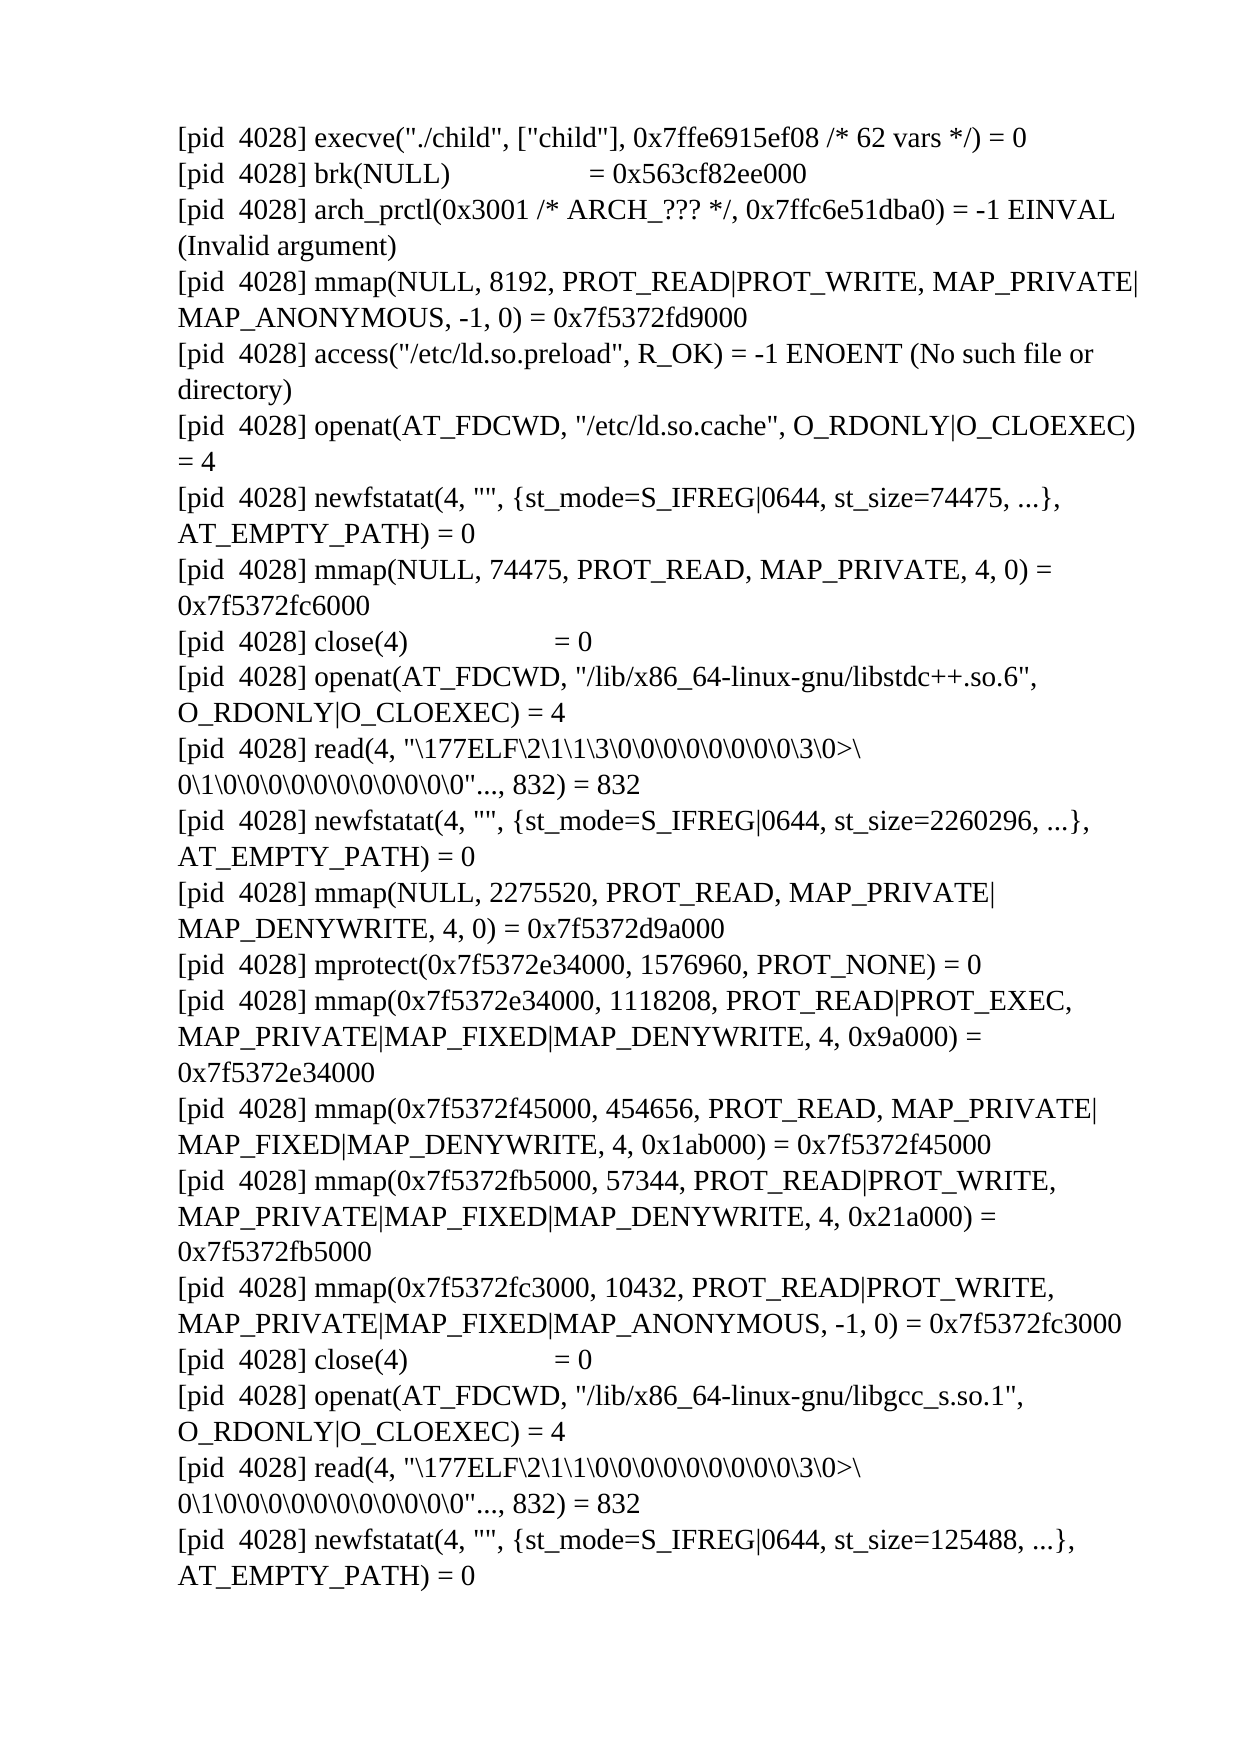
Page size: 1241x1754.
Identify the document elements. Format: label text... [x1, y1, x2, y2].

text [pid 4028] brk(NULL) = 0x563cf82ee000 [177, 154, 1152, 190]
text [pid 4028] execve("./child", ["child"], 0x7ffe6915ef08 /* 62 vars */) = 0 [177, 118, 1152, 154]
text [pid 4028] mmap(NULL, 8192, PROT_READ|PROT_WRITE, MAP_PRIVATE|MAP_ANONYMOUS, -1, 0) = 0x7f5372fd9000 [177, 262, 1152, 334]
text [pid 4028] read(4, "\177ELF\2\1\1\3\0\0\0\0\0\0\0\0\3\0>\0\1\0\0\0\0\0\0\0\0\0\0\0"..., 832) = 832 [177, 729, 1152, 801]
text [pid 4028] newfstatat(4, "", {st_mode=S_IFREG|0644, st_size=125488, ...}, AT_EMPTY_PATH) = 0 [177, 1520, 1152, 1592]
text [pid 4028] newfstatat(4, "", {st_mode=S_IFREG|0644, st_size=74475, ...}, AT_EMPTY_PATH) = 0 [177, 477, 1152, 549]
text [pid 4028] mprotect(0x7f5372e34000, 1576960, PROT_NONE) = 0 [177, 945, 1152, 981]
text [pid 4028] arch_prctl(0x3001 /* ARCH_??? */, 0x7ffc6e51dba0) = -1 EINVAL (Invalid argument) [177, 190, 1152, 262]
text [pid 4028] mmap(NULL, 74475, PROT_READ, MAP_PRIVATE, 4, 0) = 0x7f5372fc6000 [177, 549, 1152, 621]
text [pid 4028] newfstatat(4, "", {st_mode=S_IFREG|0644, st_size=2260296, ...}, AT_EMPTY_PATH) = 0 [177, 801, 1152, 873]
text [pid 4028] mmap(NULL, 2275520, PROT_READ, MAP_PRIVATE|MAP_DENYWRITE, 4, 0) = 0x7f5372d9a000 [177, 873, 1152, 945]
text [pid 4028] mmap(0x7f5372fc3000, 10432, PROT_READ|PROT_WRITE, MAP_PRIVATE|MAP_FIXED|MAP_ANONYMOUS, -1, 0) = 0x7f5372fc3000 [177, 1268, 1152, 1340]
text [pid 4028] access("/etc/ld.so.preload", R_OK) = -1 ENOENT (No such file or directory) [177, 334, 1152, 406]
text [pid 4028] openat(AT_FDCWD, "/lib/x86_64-linux-gnu/libstdc++.so.6", O_RDONLY|O_CLOEXEC) = 4 [177, 657, 1152, 729]
text [pid 4028] mmap(0x7f5372fb5000, 57344, PROT_READ|PROT_WRITE, MAP_PRIVATE|MAP_FIXED|MAP_DENYWRITE, 4, 0x21a000) = 0x7f5372fb5000 [177, 1160, 1152, 1268]
text [pid 4028] openat(AT_FDCWD, "/lib/x86_64-linux-gnu/libgcc_s.so.1", O_RDONLY|O_CLOEXEC) = 4 [177, 1376, 1152, 1448]
text [pid 4028] close(4) = 0 [177, 621, 1152, 657]
text [pid 4028] close(4) = 0 [177, 1340, 1152, 1376]
text [pid 4028] mmap(0x7f5372f45000, 454656, PROT_READ, MAP_PRIVATE|MAP_FIXED|MAP_DENYWRITE, 4, 0x1ab000) = 0x7f5372f45000 [177, 1088, 1152, 1160]
text [pid 4028] read(4, "\177ELF\2\1\1\0\0\0\0\0\0\0\0\0\3\0>\0\1\0\0\0\0\0\0\0\0\0\0\0"..., 832) = 832 [177, 1448, 1152, 1520]
text [pid 4028] openat(AT_FDCWD, "/etc/ld.so.cache", O_RDONLY|O_CLOEXEC) = 4 [177, 406, 1152, 477]
text [pid 4028] mmap(0x7f5372e34000, 1118208, PROT_READ|PROT_EXEC, MAP_PRIVATE|MAP_FIXED|MAP_DENYWRITE, 4, 0x9a000) = 0x7f5372e34000 [177, 981, 1152, 1088]
